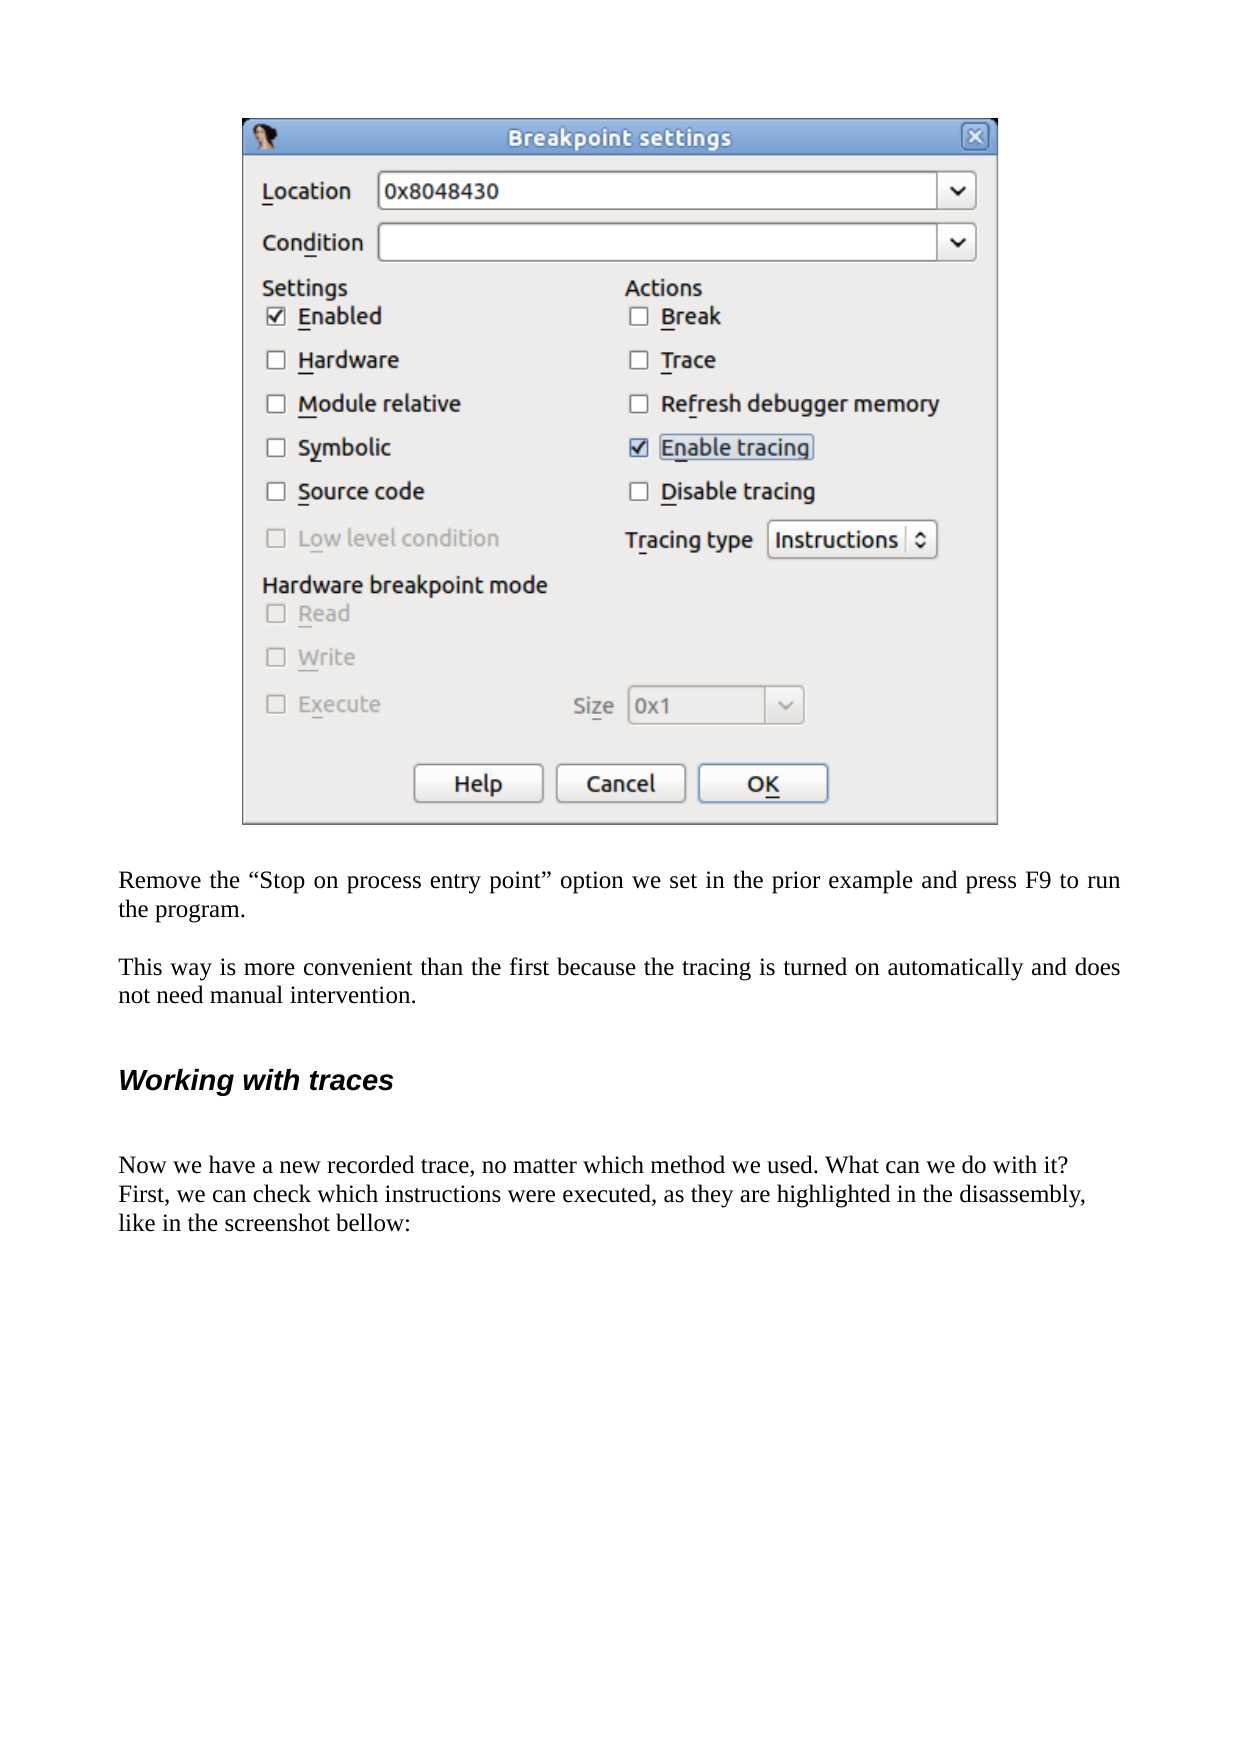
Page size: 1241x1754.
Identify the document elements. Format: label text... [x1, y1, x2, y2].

picture [242, 118, 999, 825]
text Now we have a new recorded trace, no matter which method we used. What can we do with it? First, we can check which instructions were executed, as they are highlighted in the disassembly, like in the screenshot bellow: [118, 1150, 1122, 1237]
text This way is more convenient than the first because the tracing is turned on automatically and does not need manual intervention. [118, 952, 1122, 1009]
subtitle Working with traces [118, 1063, 1122, 1097]
text Remove the “Stop on process entry point” option we set in the prior example and press F9 to run the program. [118, 866, 1122, 923]
